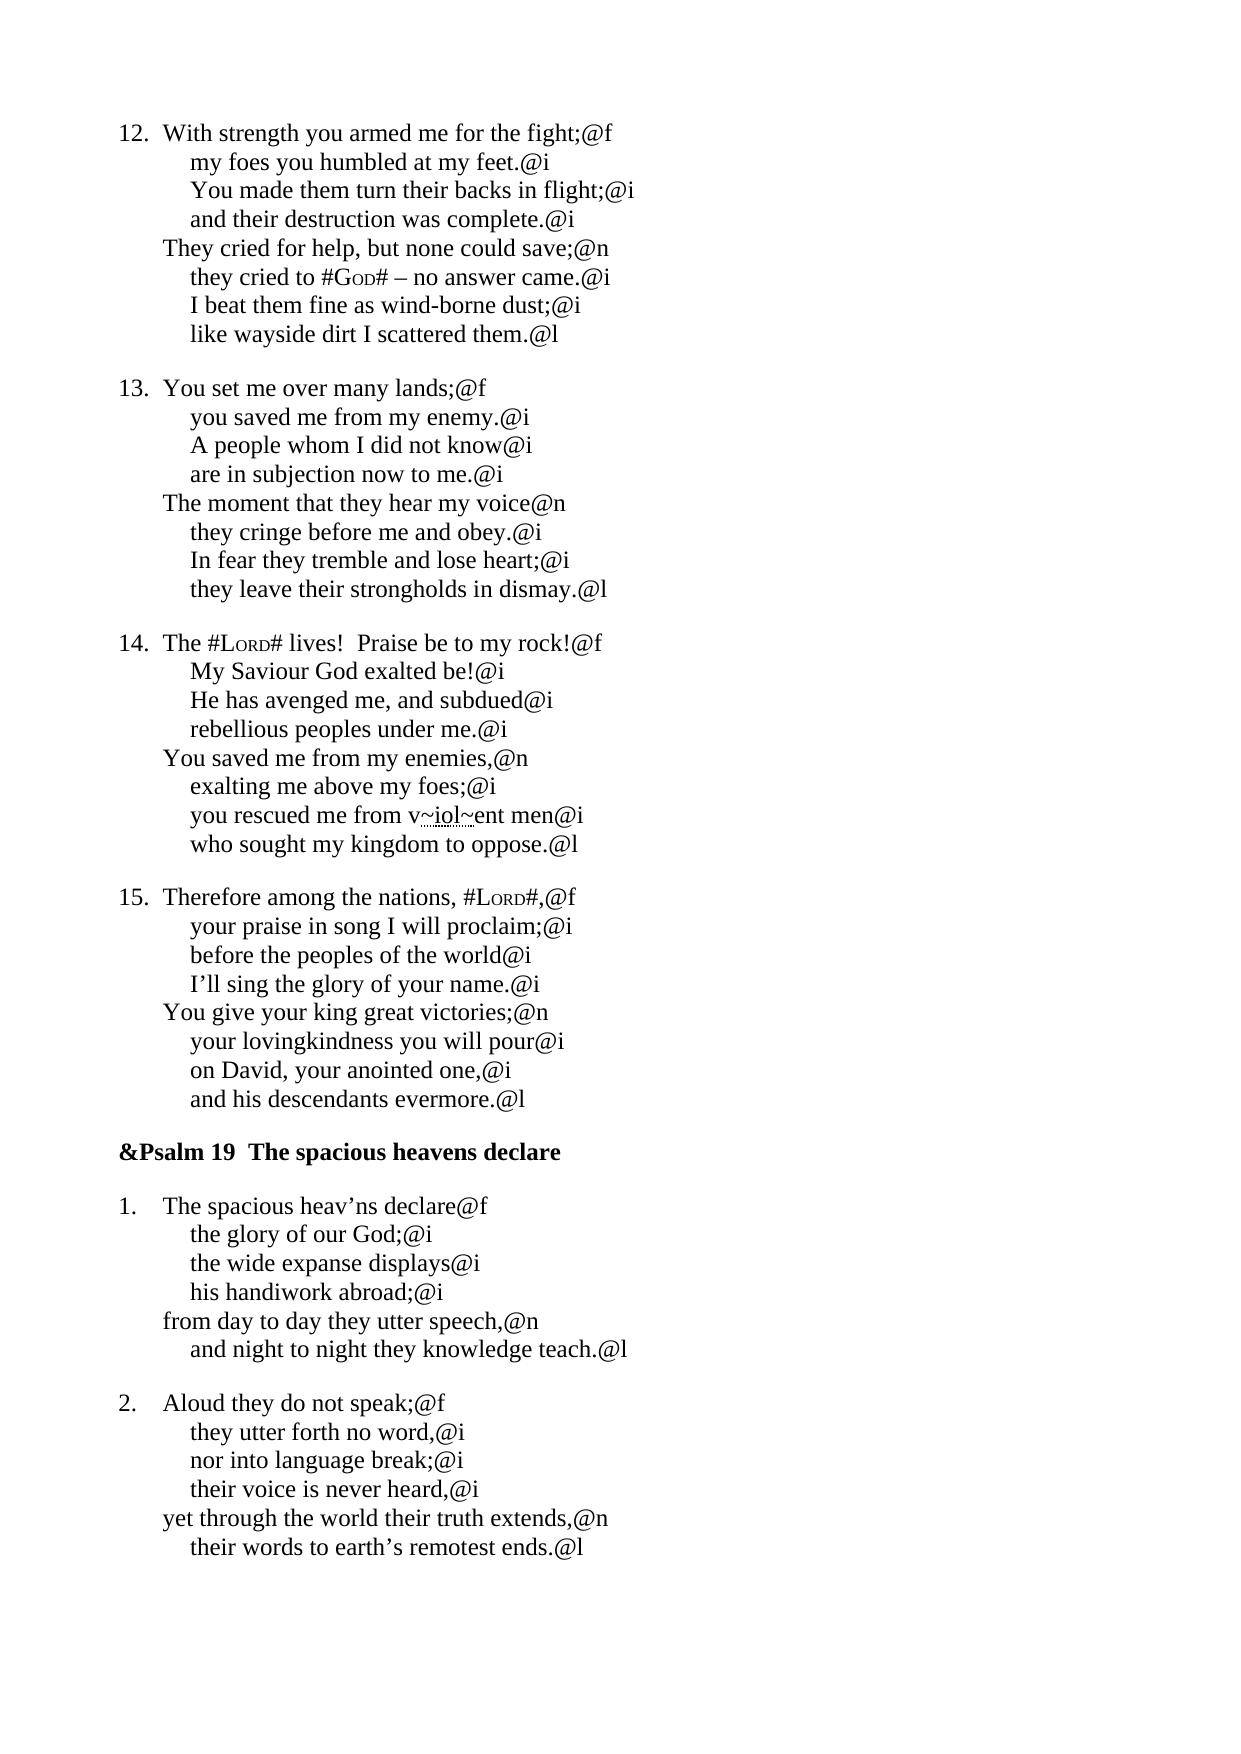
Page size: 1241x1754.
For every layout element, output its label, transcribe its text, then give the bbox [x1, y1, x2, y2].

text on David, your anointed one,@i [171, 1055, 1122, 1084]
text they cried to #God# – no answer came.@i [171, 262, 1122, 291]
text their voice is never heard,@i [171, 1474, 1122, 1503]
text they cringe before me and obey.@i [171, 517, 1122, 545]
text you saved me from my enemy.@i [171, 402, 1122, 430]
text I beat them fine as wind-borne dust;@i [171, 291, 1122, 319]
text You made them turn their backs in flight;@i [171, 176, 1122, 204]
text exalting me above my foes;@i [171, 771, 1122, 800]
text and night to night they knowledge teach.@l [171, 1334, 1122, 1363]
text I’ll sing the glory of your name.@i [171, 969, 1122, 997]
text who sought my kingdom to oppose.@l [171, 829, 1122, 858]
text A people whom I did not know@i [171, 430, 1122, 459]
subtitle &Psalm 19 The spacious heavens declare [118, 1137, 1122, 1166]
text you rescued me from v~iol~ent men@i [171, 800, 1122, 829]
text My Saviour God exalted be!@i [171, 656, 1122, 685]
text 13. You set me over many lands;@f [118, 373, 1122, 402]
text He has avenged me, and subdued@i [171, 685, 1122, 714]
text nor into language break;@i [171, 1446, 1122, 1474]
text his handiwork abroad;@i [171, 1277, 1122, 1306]
text 15. Therefore among the nations, #Lord#,@f [118, 882, 1122, 911]
text and their destruction was complete.@i [171, 204, 1122, 233]
text You saved me from my enemies,@n [162, 743, 1122, 771]
text are in subjection now to me.@i [171, 459, 1122, 488]
text like wayside dirt I scattered them.@l [171, 319, 1122, 348]
text 1. The spacious heav’ns declare@f [118, 1191, 1122, 1219]
text they utter forth no word,@i [171, 1417, 1122, 1446]
text my foes you humbled at my feet.@i [171, 147, 1122, 176]
text they leave their strongholds in dismay.@l [171, 574, 1122, 603]
text your lovingkindness you will pour@i [171, 1026, 1122, 1055]
text You give your king great victories;@n [162, 997, 1122, 1026]
text They cried for help, but none could save;@n [162, 233, 1122, 262]
text from day to day they utter speech,@n [162, 1306, 1122, 1334]
text and his descendants evermore.@l [171, 1084, 1122, 1112]
text 14. The #Lord# lives! Praise be to my rock!@f [118, 628, 1122, 656]
text 12. With strength you armed me for the fight;@f [118, 118, 1122, 147]
text the glory of our God;@i [171, 1219, 1122, 1248]
text The moment that they hear my voice@n [162, 488, 1122, 517]
text In fear they tremble and lose heart;@i [171, 545, 1122, 574]
text their words to earth’s remotest ends.@l [171, 1532, 1122, 1561]
text rebellious peoples under me.@i [171, 714, 1122, 743]
text your praise in song I will proclaim;@i [171, 911, 1122, 940]
text yet through the world their truth extends,@n [162, 1503, 1122, 1532]
text 2. Aloud they do not speak;@f [118, 1388, 1122, 1417]
text before the peoples of the world@i [171, 940, 1122, 969]
text the wide expanse displays@i [171, 1248, 1122, 1277]
